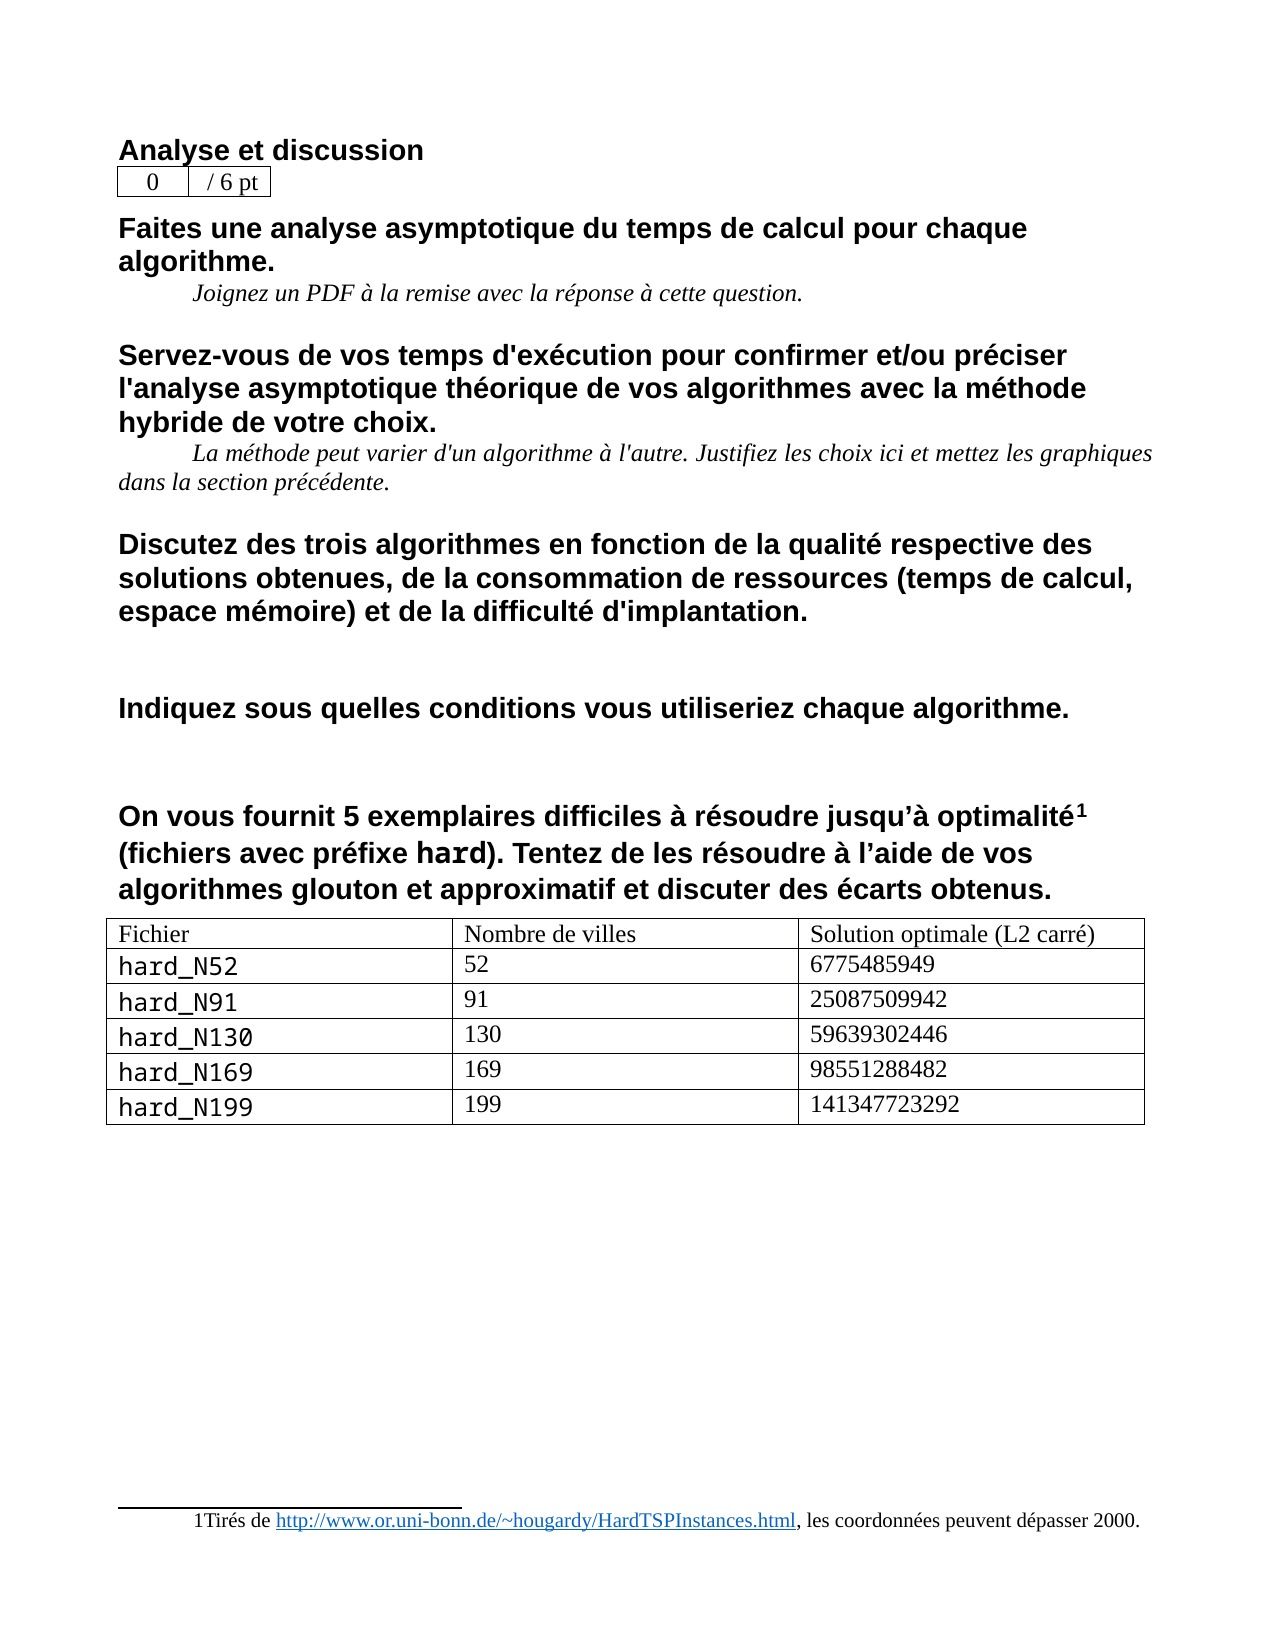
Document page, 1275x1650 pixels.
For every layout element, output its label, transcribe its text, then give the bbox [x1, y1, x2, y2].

table_cell hard_N199 [107, 1090, 452, 1123]
table_cell hard_N52 [107, 949, 452, 983]
table_cell 141347723292 [799, 1090, 1144, 1123]
table_cell 6775485949 [799, 949, 1144, 983]
table_cell 98551288482 [799, 1054, 1144, 1088]
table_header / 6 pt [189, 167, 270, 196]
table_cell 25087509942 [799, 984, 1144, 1018]
table_cell hard_N91 [107, 984, 452, 1018]
table_cell hard_N130 [107, 1019, 452, 1053]
table_cell hard_N169 [107, 1054, 452, 1088]
subtitle Discutez des trois algorithmes en fonction de la qualité respective des solutions obtenues, de la consommation de ressources (temps de calcul, espace mémoire) et de la difficulté d'implantation. [118, 527, 1157, 628]
subtitle Servez-vous de vos temps d'exécution pour confirmer et/ou préciser l'analyse asymptotique théorique de vos algorithmes avec la méthode hybride de votre choix. [118, 338, 1157, 438]
table_header Nombre de villes [453, 919, 798, 948]
text Tirés de http://www.or.uni-bonn.de/~hougardy/HardTSPInstances.html, les coordonnées peuvent dépasser 2000. [118, 1508, 1157, 1532]
table_cell 59639302446 [799, 1019, 1144, 1053]
subtitle Indiquez sous quelles conditions vous utiliseriez chaque algorithme. [118, 691, 1157, 725]
table_cell 199 [453, 1090, 798, 1123]
subtitle Analyse et discussion [118, 133, 1157, 166]
table_cell 169 [453, 1054, 798, 1088]
table_header Fichier [107, 919, 452, 948]
table_cell 130 [453, 1019, 798, 1053]
subtitle Faites une analyse asymptotique du temps de calcul pour chaque algorithme. [118, 211, 1157, 278]
text Joignez un PDF à la remise avec la réponse à cette question. [118, 278, 1157, 306]
table_cell 52 [453, 949, 798, 983]
table_header 0 [118, 167, 188, 196]
table_cell 91 [453, 984, 798, 1018]
text La méthode peut varier d'un algorithme à l'autre. Justifiez les choix ici et mettez les graphiques dans la section précédente. [118, 438, 1157, 496]
subtitle On vous fournit 5 exemplaires difficiles à résoudre jusqu’à optimalité (fichiers avec préfixe hard). Tentez de les résoudre à l’aide de vos algorithmes glouton et approximatif et discuter des écarts obtenus. [118, 799, 1157, 906]
table_header Solution optimale (L2 carré) [799, 919, 1144, 948]
